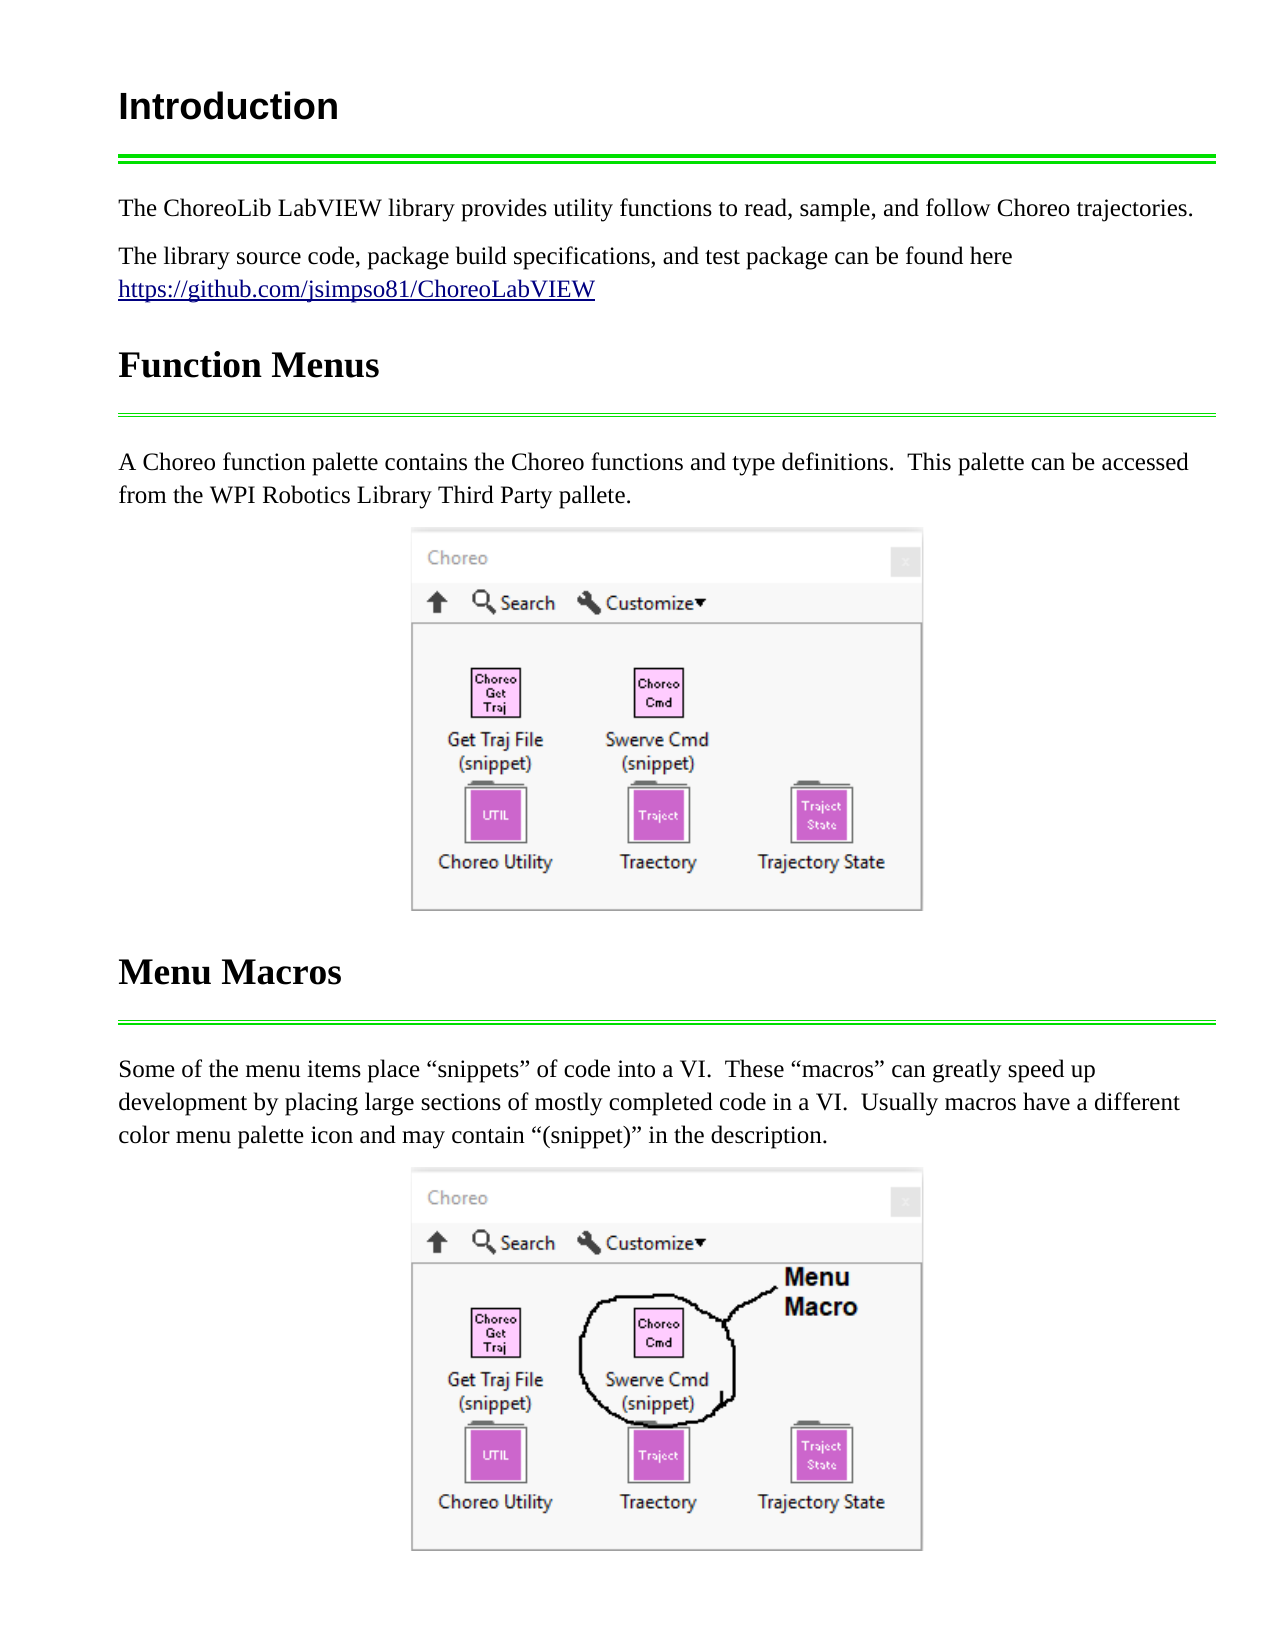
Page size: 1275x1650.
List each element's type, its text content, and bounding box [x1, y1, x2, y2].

text Some of the menu items place “snippets” of code into a VI. These “macros” can greatly speed up development by placing large sections of mostly completed code in a VI. Usually macros have a different color menu palette icon and may contain “(snippet)” in the description. [118, 1054, 1216, 1149]
text The ChoreoLib LabVIEW library provides utility functions to read, sample, and follow Choreo trajectories. [118, 193, 1216, 222]
subtitle Function Menus [118, 342, 1216, 386]
picture [410, 1167, 924, 1551]
text A Choreo function palette contains the Choreo functions and type definitions. This palette can be accessed from the WPI Robotics Library Third Party pallete. [118, 447, 1216, 508]
subtitle Introduction [118, 84, 1216, 128]
text The library source code, package build specifications, and test package can be found here https://github.com/jsimpso81/ChoreoLabVIEW [118, 241, 1216, 303]
subtitle Menu Macros [118, 950, 1216, 993]
picture [410, 527, 924, 911]
